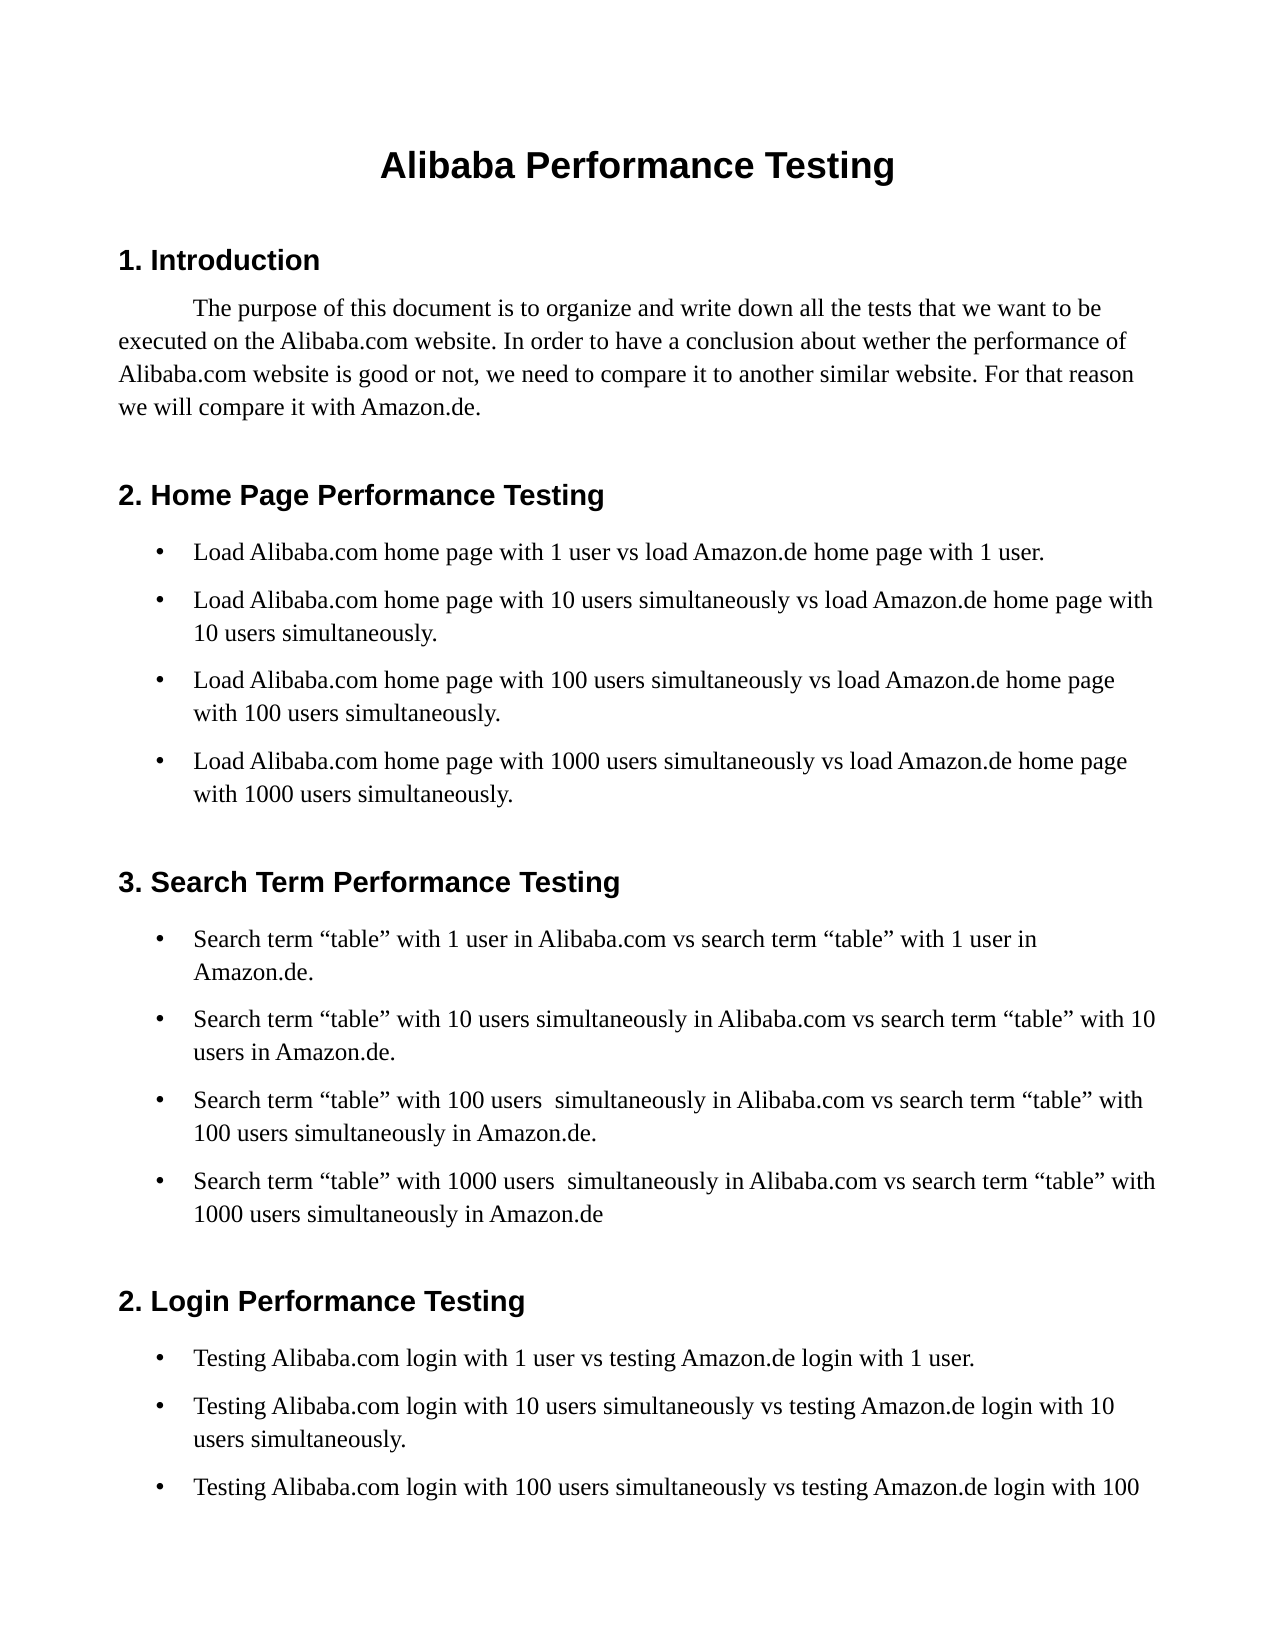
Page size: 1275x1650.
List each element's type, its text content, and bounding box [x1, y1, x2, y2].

list Load Alibaba.com home page with 10 users simultaneously vs load Amazon.de home page with 10 users simultaneously. [156, 585, 1157, 647]
subtitle 3. Search Term Performance Testing [118, 865, 1157, 898]
list Search term “table” with 1000 users simultaneously in Alibaba.com vs search term “table” with 1000 users simultaneously in Amazon.de [156, 1166, 1157, 1227]
subtitle 2. Home Page Performance Testing [118, 478, 1157, 512]
list Search term “table” with 10 users simultaneously in Alibaba.com vs search term “table” with 10 users in Amazon.de. [156, 1004, 1157, 1066]
list Search term “table” with 100 users simultaneously in Alibaba.com vs search term “table” with 100 users simultaneously in Amazon.de. [156, 1085, 1157, 1147]
subtitle 1. Introduction [118, 242, 1157, 276]
list Load Alibaba.com home page with 1000 users simultaneously vs load Amazon.de home page with 1000 users simultaneously. [156, 746, 1157, 808]
list Testing Alibaba.com login with 100 users simultaneously vs testing Amazon.de login with 100 [156, 1472, 1157, 1501]
list Testing Alibaba.com login with 10 users simultaneously vs testing Amazon.de login with 10 users simultaneously. [156, 1391, 1157, 1453]
text The purpose of this document is to organize and write down all the tests that we want to be executed on the Alibaba.com website. In order to have a conclusion about wether the performance of Alibaba.com website is good or not, we need to compare it to another similar website. For that reason we will compare it with Amazon.de. [118, 293, 1157, 421]
list Search term “table” with 1 user in Alibaba.com vs search term “table” with 1 user in Amazon.de. [156, 924, 1157, 986]
subtitle 2. Login Performance Testing [118, 1284, 1157, 1318]
subtitle Alibaba Performance Testing [118, 143, 1157, 186]
list Testing Alibaba.com login with 1 user vs testing Amazon.de login with 1 user. [156, 1343, 1157, 1372]
list Load Alibaba.com home page with 100 users simultaneously vs load Amazon.de home page with 100 users simultaneously. [156, 665, 1157, 727]
list Load Alibaba.com home page with 1 user vs load Amazon.de home page with 1 user. [156, 537, 1157, 566]
